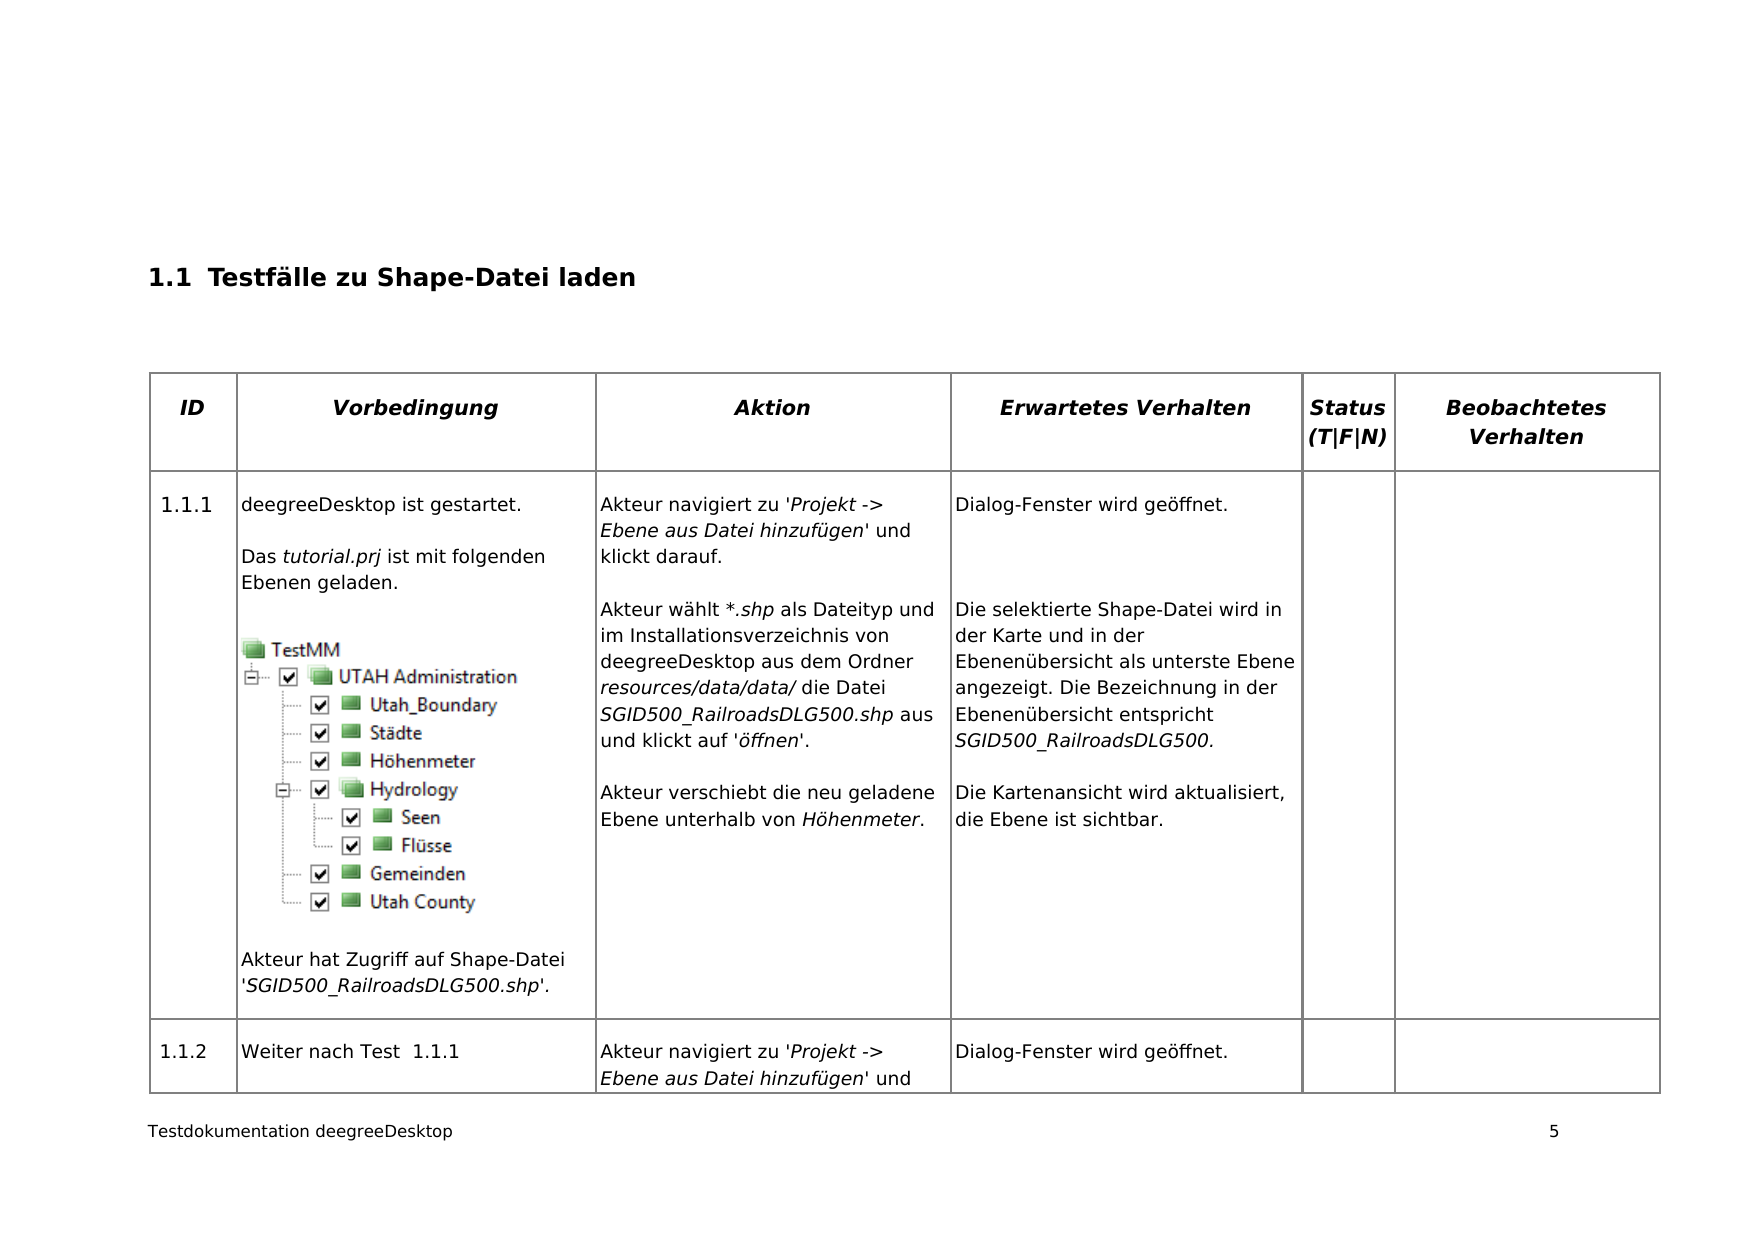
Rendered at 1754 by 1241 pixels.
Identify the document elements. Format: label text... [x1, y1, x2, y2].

table_header Aktion [597, 374, 950, 470]
subtitle Testfälle zu Shape-Datei laden [148, 263, 1606, 292]
table_header ID [151, 374, 236, 470]
table_cell [151, 1020, 236, 1092]
table_header Erwartetes Verhalten [952, 374, 1301, 470]
table_cell Dialog-Fenster wird geöffnet. [952, 1020, 1301, 1092]
table_cell [1396, 1020, 1659, 1092]
table_header Vorbedingung [238, 374, 595, 470]
table_cell [151, 472, 236, 1018]
table_header Beobachtetes Verhalten [1396, 374, 1659, 470]
table_cell Akteur navigiert zu 'Projekt -> Ebene aus Datei hinzufügen' und [597, 1020, 950, 1092]
table_cell [1304, 472, 1394, 1018]
table_cell [1304, 1020, 1394, 1092]
table_cell deegreeDesktop ist gestartet. Das tutorial.prj ist mit folgenden Ebenen geladen. Akteur hat Zugriff auf Shape-Datei 'SGID500_RailroadsDLG500.shp'. [238, 472, 595, 1018]
table_cell Dialog-Fenster wird geöffnet. Die selektierte Shape-Datei wird in der Karte und in der Ebenenübersicht als unterste Ebene angezeigt. Die Bezeichnung in der Ebenenübersicht entspricht SGID500_RailroadsDLG500. Die Kartenansicht wird aktualisiert, die Ebene ist sichtbar. [952, 472, 1301, 1018]
table_cell Weiter nach Test 1.1.1 [238, 1020, 595, 1092]
table_header Status (T|F|N) [1304, 374, 1394, 470]
table_cell [1396, 472, 1659, 1018]
table_cell Akteur navigiert zu 'Projekt -> Ebene aus Datei hinzufügen' und klickt darauf. Akteur wählt *.shp als Dateityp und im Installationsverzeichnis von deegreeDesktop aus dem Ordner resources/data/data/ die Datei SGID500_RailroadsDLG500.shp aus und klickt auf 'öffnen'. Akteur verschiebt die neu geladene Ebene unterhalb von Höhenmeter. [597, 472, 950, 1018]
picture [240, 635, 524, 918]
